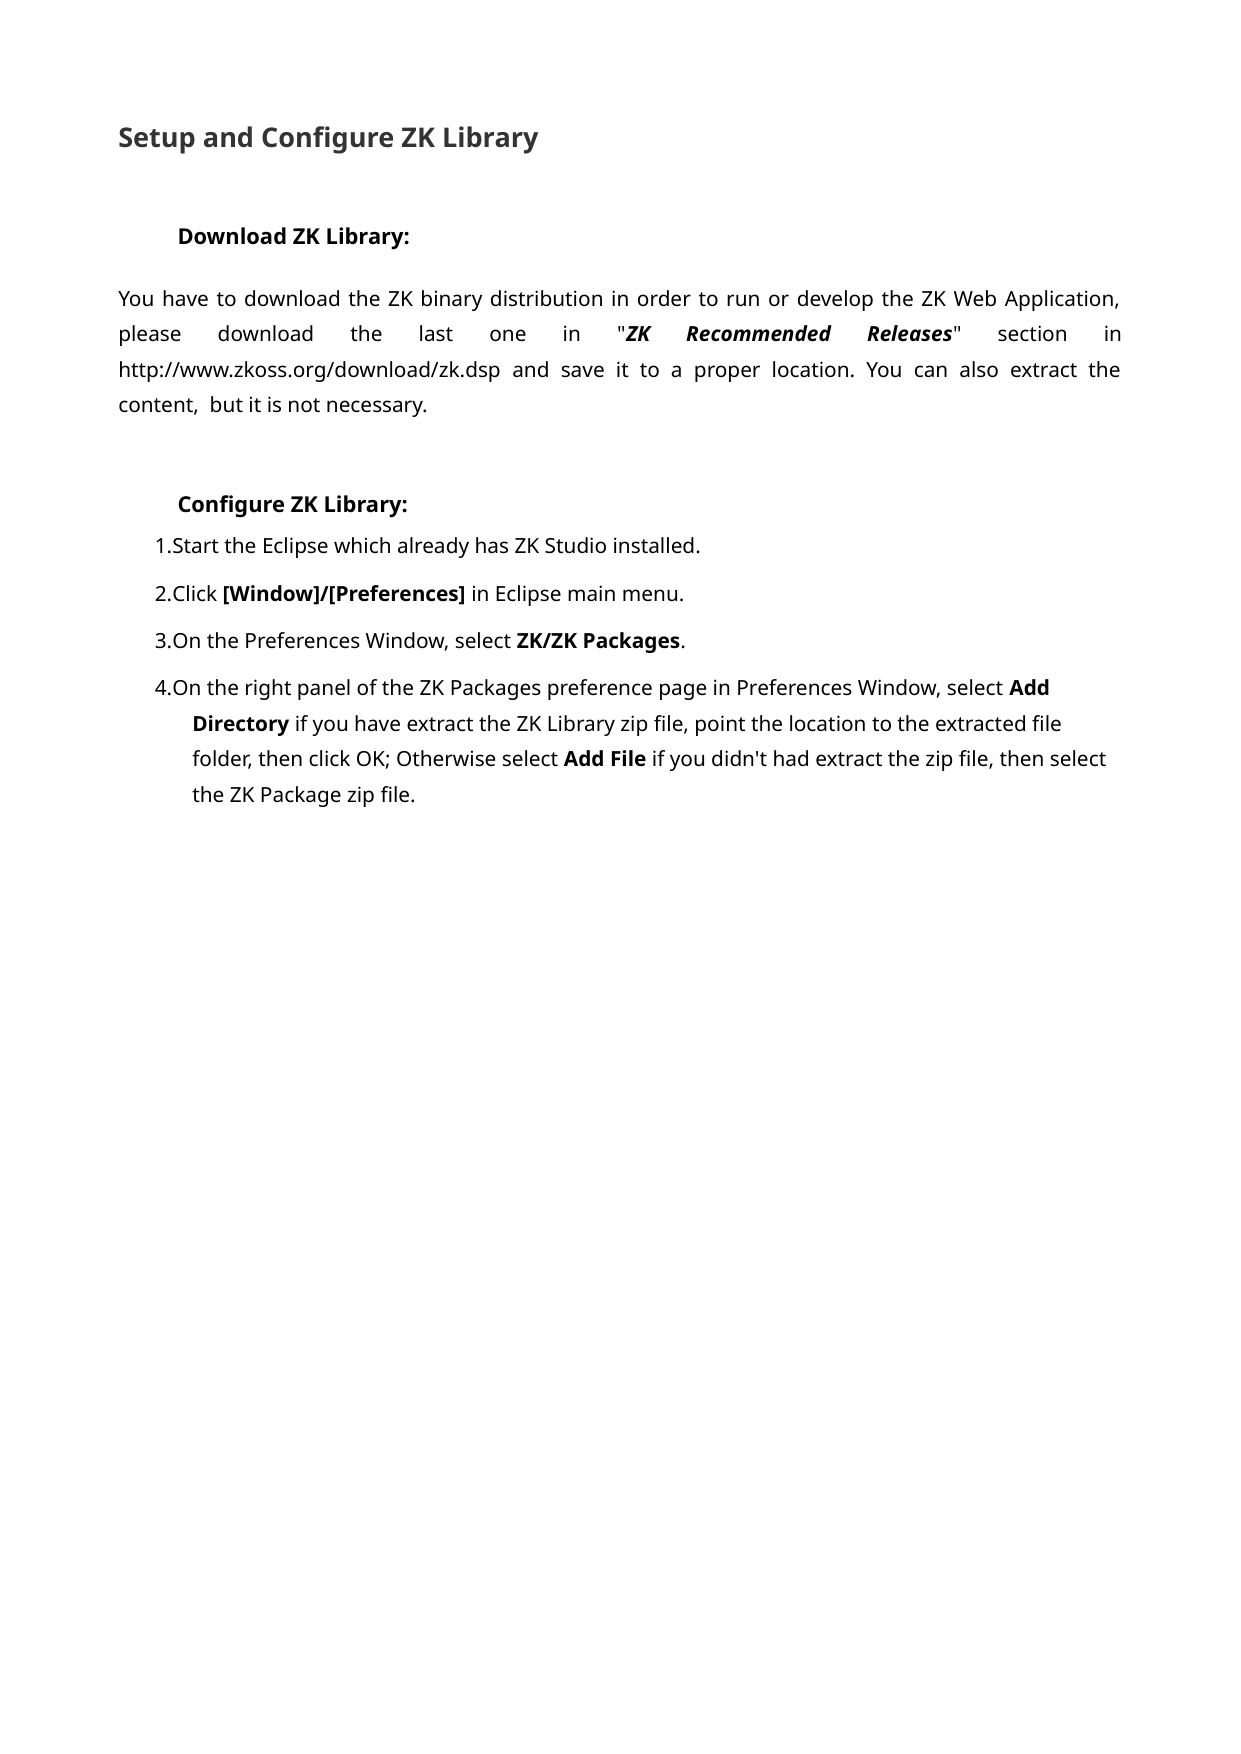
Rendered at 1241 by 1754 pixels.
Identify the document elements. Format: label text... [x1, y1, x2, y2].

text You have to download the ZK binary distribution in order to run or develop the ZK Web Application, please download the last one in "ZK Recommended Releases" section in http://www.zkoss.org/download/zk.dsp and save it to a proper location. You can also extract the content, but it is not necessary. [118, 284, 1122, 419]
subtitle Configure ZK Library: [177, 489, 1122, 519]
subtitle Setup and Configure ZK Library [118, 118, 1122, 155]
list On the right panel of the ZK Packages preference page in Preferences Window, select Add Directory if you have extract the ZK Library zip file, point the location to the extracted file folder, then click OK; Otherwise select Add File if you didn't had extract the zip file, then select the ZK Package zip file. [154, 673, 1122, 808]
list Click [Window]/[Preferences] in Eclipse main menu. [154, 579, 1122, 607]
subtitle Download ZK Library: [177, 221, 1122, 251]
list On the Preferences Window, select ZK/ZK Packages. [154, 626, 1122, 654]
list Start the Eclipse which already has ZK Studio installed. [154, 531, 1122, 560]
